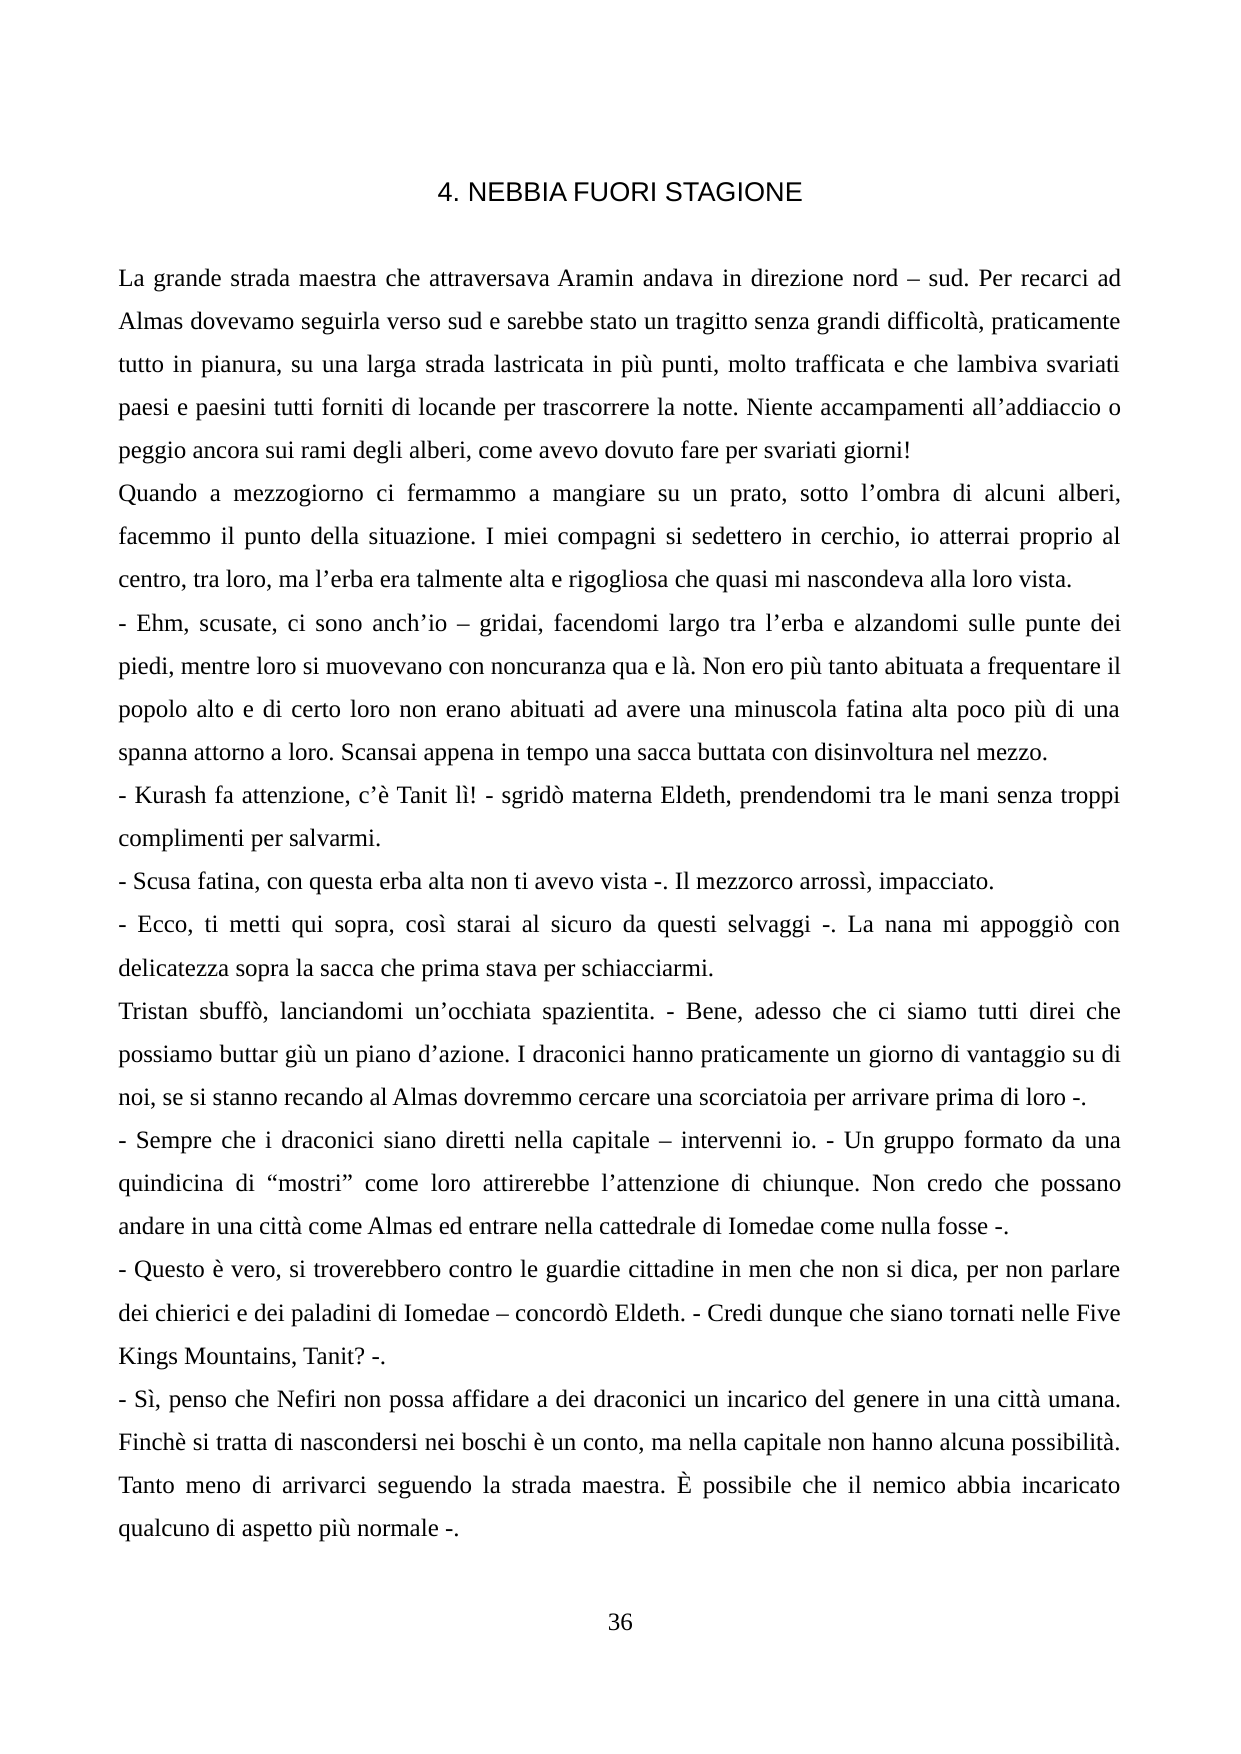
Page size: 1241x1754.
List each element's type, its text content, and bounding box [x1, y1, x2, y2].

text Tristan sbuffò, lanciandomi un’occhiata spazientita. - Bene, adesso che ci siamo tutti direi che possiamo buttar giù un piano d’azione. I draconici hanno praticamente un giorno di vantaggio su di noi, se si stanno recando al Almas dovremmo cercare una scorciatoia per arrivare prima di loro -. [118, 996, 1122, 1111]
text - Scusa fatina, con questa erba alta non ti avevo vista -. Il mezzorco arrossì, impacciato. [118, 866, 1122, 895]
text - Ecco, ti metti qui sopra, così starai al sicuro da questi selvaggi -. La nana mi appoggiò con delicatezza sopra la sacca che prima stava per schiacciarmi. [118, 909, 1122, 981]
text - Questo è vero, si troverebbero contro le guardie cittadine in men che non si dica, per non parlare dei chierici e dei paladini di Iomedae – concordò Eldeth. - Credi dunque che siano tornati nelle Five Kings Mountains, Tanit? -. [118, 1254, 1122, 1369]
text - Sì, penso che Nefiri non possa affidare a dei draconici un incarico del genere in una città umana. Finchè si tratta di nascondersi nei boschi è un conto, ma nella capitale non hanno alcuna possibilità. Tanto meno di arrivarci seguendo la strada maestra. È possibile che il nemico abbia incaricato qualcuno di aspetto più normale -. [118, 1384, 1122, 1542]
text Quando a mezzogiorno ci fermammo a mangiare su un prato, sotto l’ombra di alcuni alberi, facemmo il punto della situazione. I miei compagni si sedettero in cerchio, io atterrai proprio al centro, tra loro, ma l’erba era talmente alta e rigogliosa che quasi mi nascondeva alla loro vista. [118, 478, 1122, 593]
text - Kurash fa attenzione, c’è Tanit lì! - sgridò materna Eldeth, prendendomi tra le mani senza troppi complimenti per salvarmi. [118, 780, 1122, 852]
text - Sempre che i draconici siano diretti nella capitale – intervenni io. - Un gruppo formato da una quindicina di “mostri” come loro attirerebbe l’attenzione di chiunque. Non credo che possano andare in una città come Almas ed entrare nella cattedrale di Iomedae come nulla fosse -. [118, 1125, 1122, 1240]
text - Ehm, scusate, ci sono anch’io – gridai, facendomi largo tra l’erba e alzandomi sulle punte dei piedi, mentre loro si muovevano con noncuranza qua e là. Non ero più tanto abituata a frequentare il popolo alto e di certo loro non erano abituati ad avere una minuscola fatina alta poco più di una spanna attorno a loro. Scansai appena in tempo una sacca buttata con disinvoltura nel mezzo. [118, 608, 1122, 766]
subtitle 4. NEBBIA FUORI STAGIONE [118, 176, 1122, 207]
text La grande strada maestra che attraversava Aramin andava in direzione nord – sud. Per recarci ad Almas dovevamo seguirla verso sud e sarebbe stato un tragitto senza grandi difficoltà, praticamente tutto in pianura, su una larga strada lastricata in più punti, molto trafficata e che lambiva svariati paesi e paesini tutti forniti di locande per trascorrere la notte. Niente accampamenti all’addiaccio o peggio ancora sui rami degli alberi, come avevo dovuto fare per svariati giorni! [118, 263, 1122, 464]
